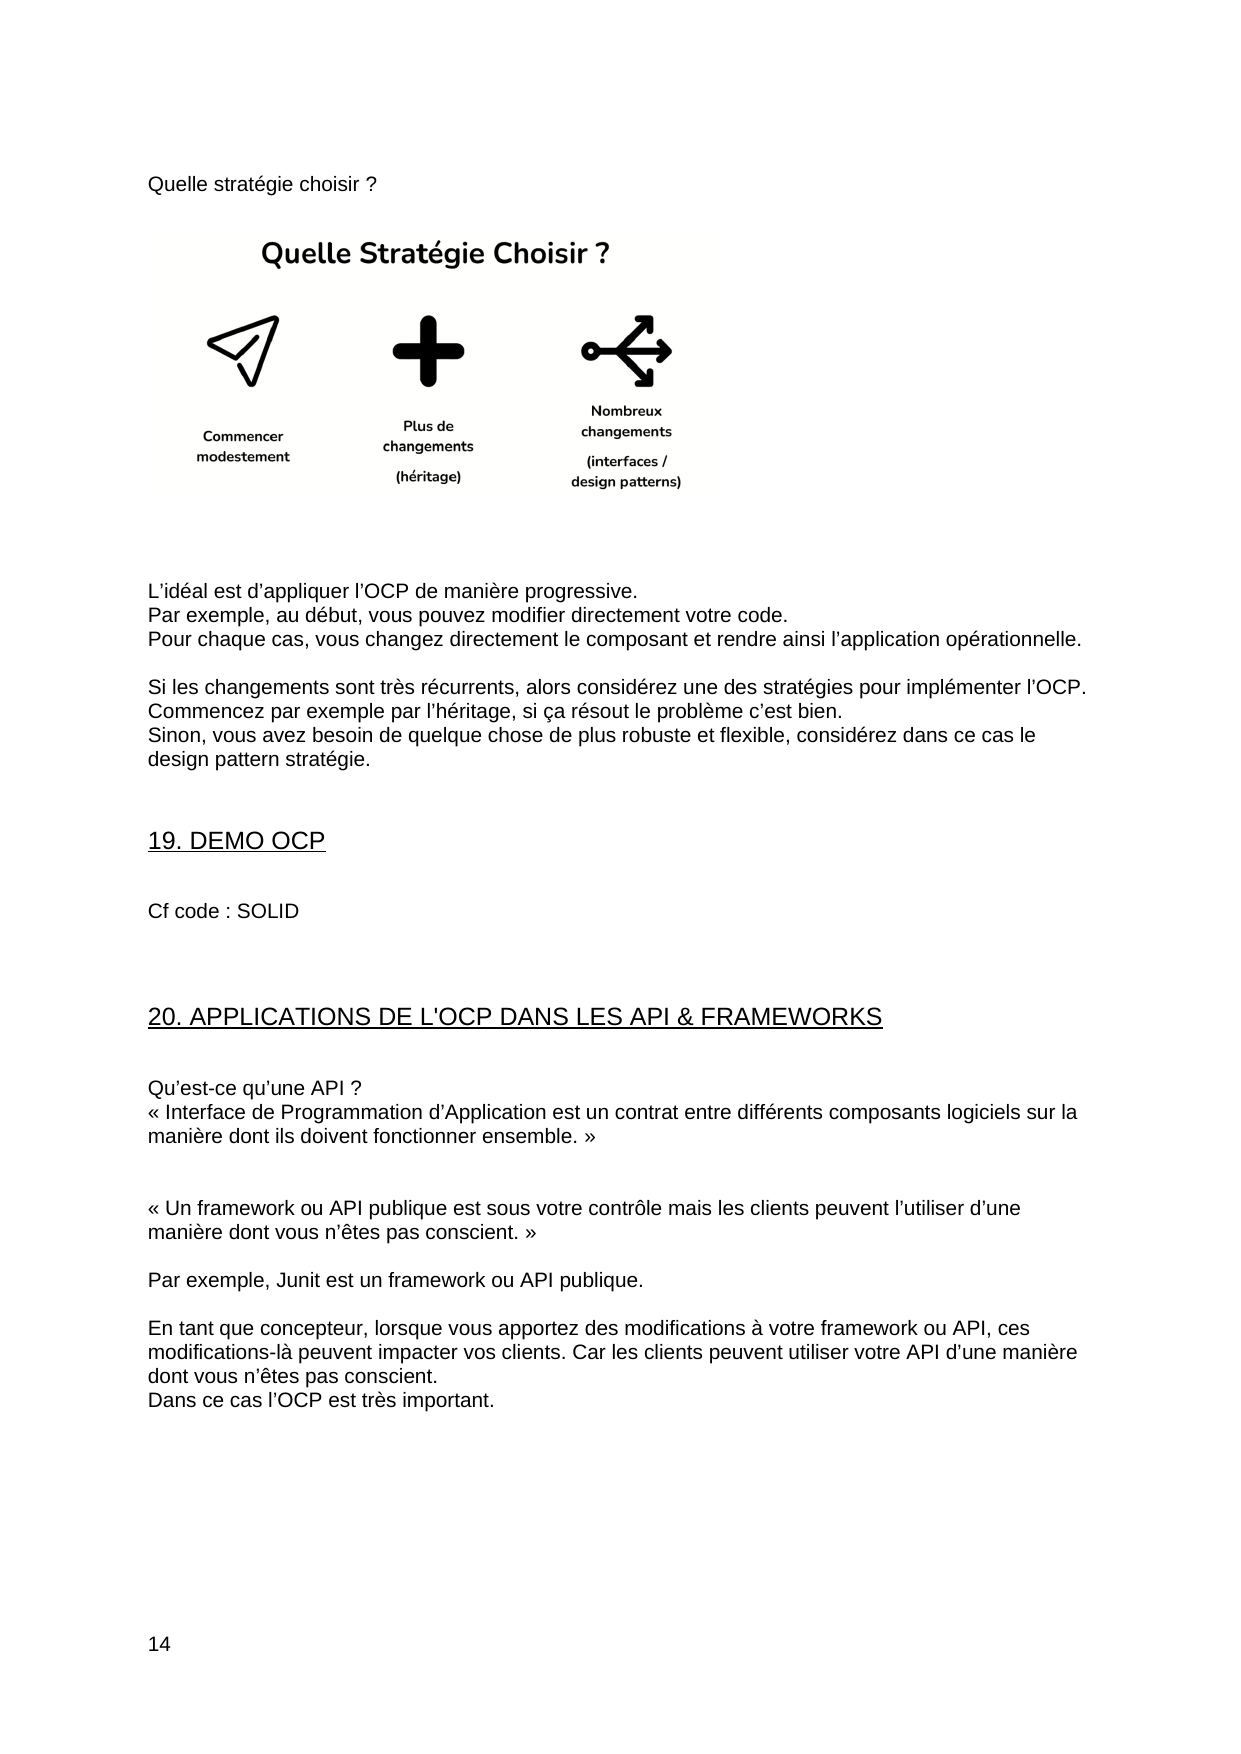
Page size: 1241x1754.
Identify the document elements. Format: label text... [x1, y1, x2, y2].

text Si les changements sont très récurrents, alors considérez une des stratégies pour implémenter l’OCP. [148, 675, 1093, 699]
text « Un framework ou API publique est sous votre contrôle mais les clients peuvent l’utiliser d’une manière dont vous n’êtes pas conscient. » [148, 1196, 1093, 1244]
text Commencez par exemple par l’héritage, si ça résout le problème c’est bien. [148, 699, 1093, 723]
text Cf code : SOLID [148, 899, 1093, 923]
subtitle 19. Demo OCP [148, 826, 1093, 854]
text « Interface de Programmation d’Application est un contrat entre différents composants logiciels sur la manière dont ils doivent fonctionner ensemble. » [148, 1100, 1093, 1148]
text Dans ce cas l’OCP est très important. [148, 1387, 1093, 1411]
text Quelle stratégie choisir ? [148, 172, 1093, 196]
text Sinon, vous avez besoin de quelque chose de plus robuste et flexible, considérez dans ce cas le design pattern stratégie. [148, 723, 1093, 771]
text En tant que concepteur, lorsque vous apportez des modifications à votre framework ou API, ces modifications-là peuvent impacter vos clients. Car les clients peuvent utiliser votre API d’une manière dont vous n’êtes pas conscient. [148, 1316, 1093, 1387]
subtitle 20. Applications de l'OCP dans les API & Frameworks [148, 1002, 1093, 1031]
picture [153, 234, 718, 497]
text Qu’est-ce qu’une API ? [148, 1076, 1093, 1100]
text Pour chaque cas, vous changez directement le composant et rendre ainsi l’application opérationnelle. [148, 627, 1093, 651]
text Par exemple, Junit est un framework ou API publique. [148, 1268, 1093, 1292]
text Par exemple, au début, vous pouvez modifier directement votre code. [148, 603, 1093, 627]
text L’idéal est d’appliquer l’OCP de manière progressive. [148, 579, 1093, 603]
